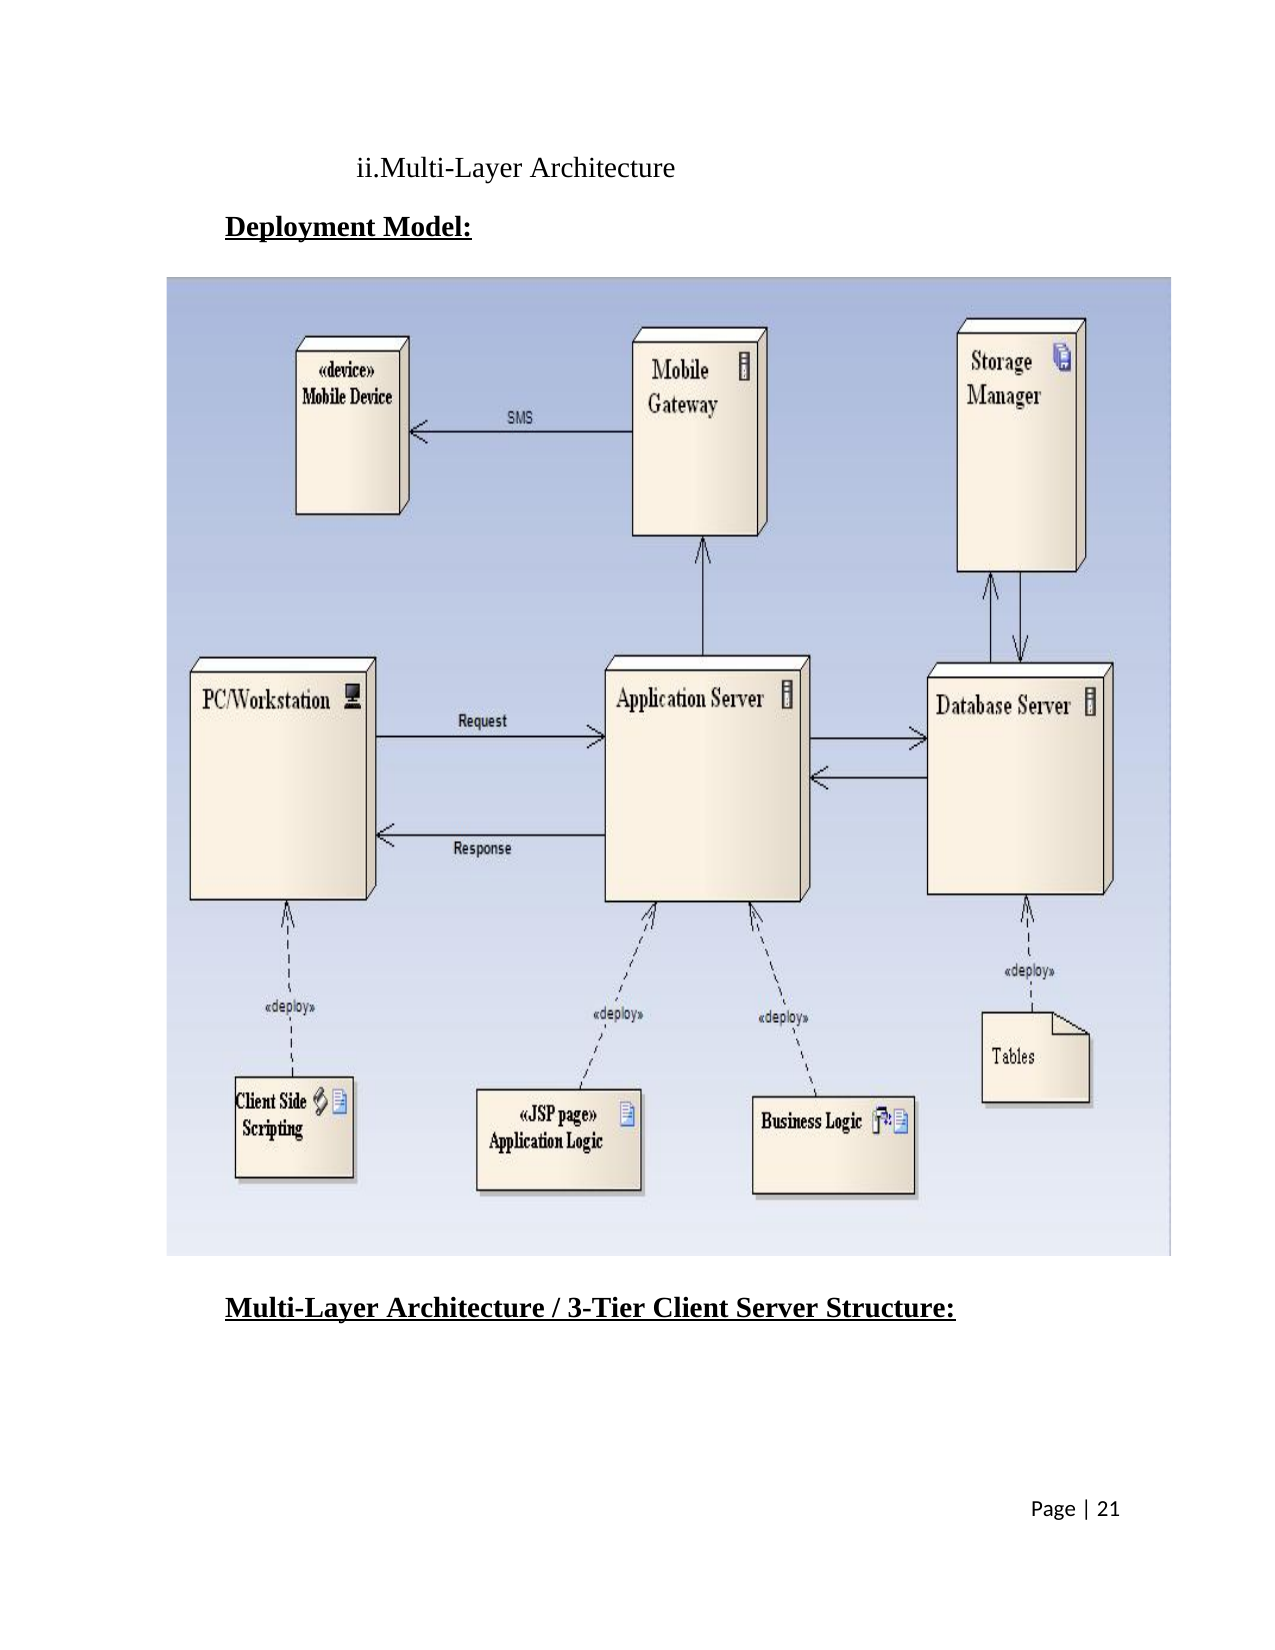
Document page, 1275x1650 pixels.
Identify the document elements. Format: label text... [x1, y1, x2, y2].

picture [166, 277, 1172, 1256]
text Deployment Model: [225, 209, 1125, 243]
text Multi-Layer Architecture / 3-Tier Client Server Structure: [150, 1290, 1125, 1324]
list Multi-Layer Architecture [356, 150, 1125, 183]
